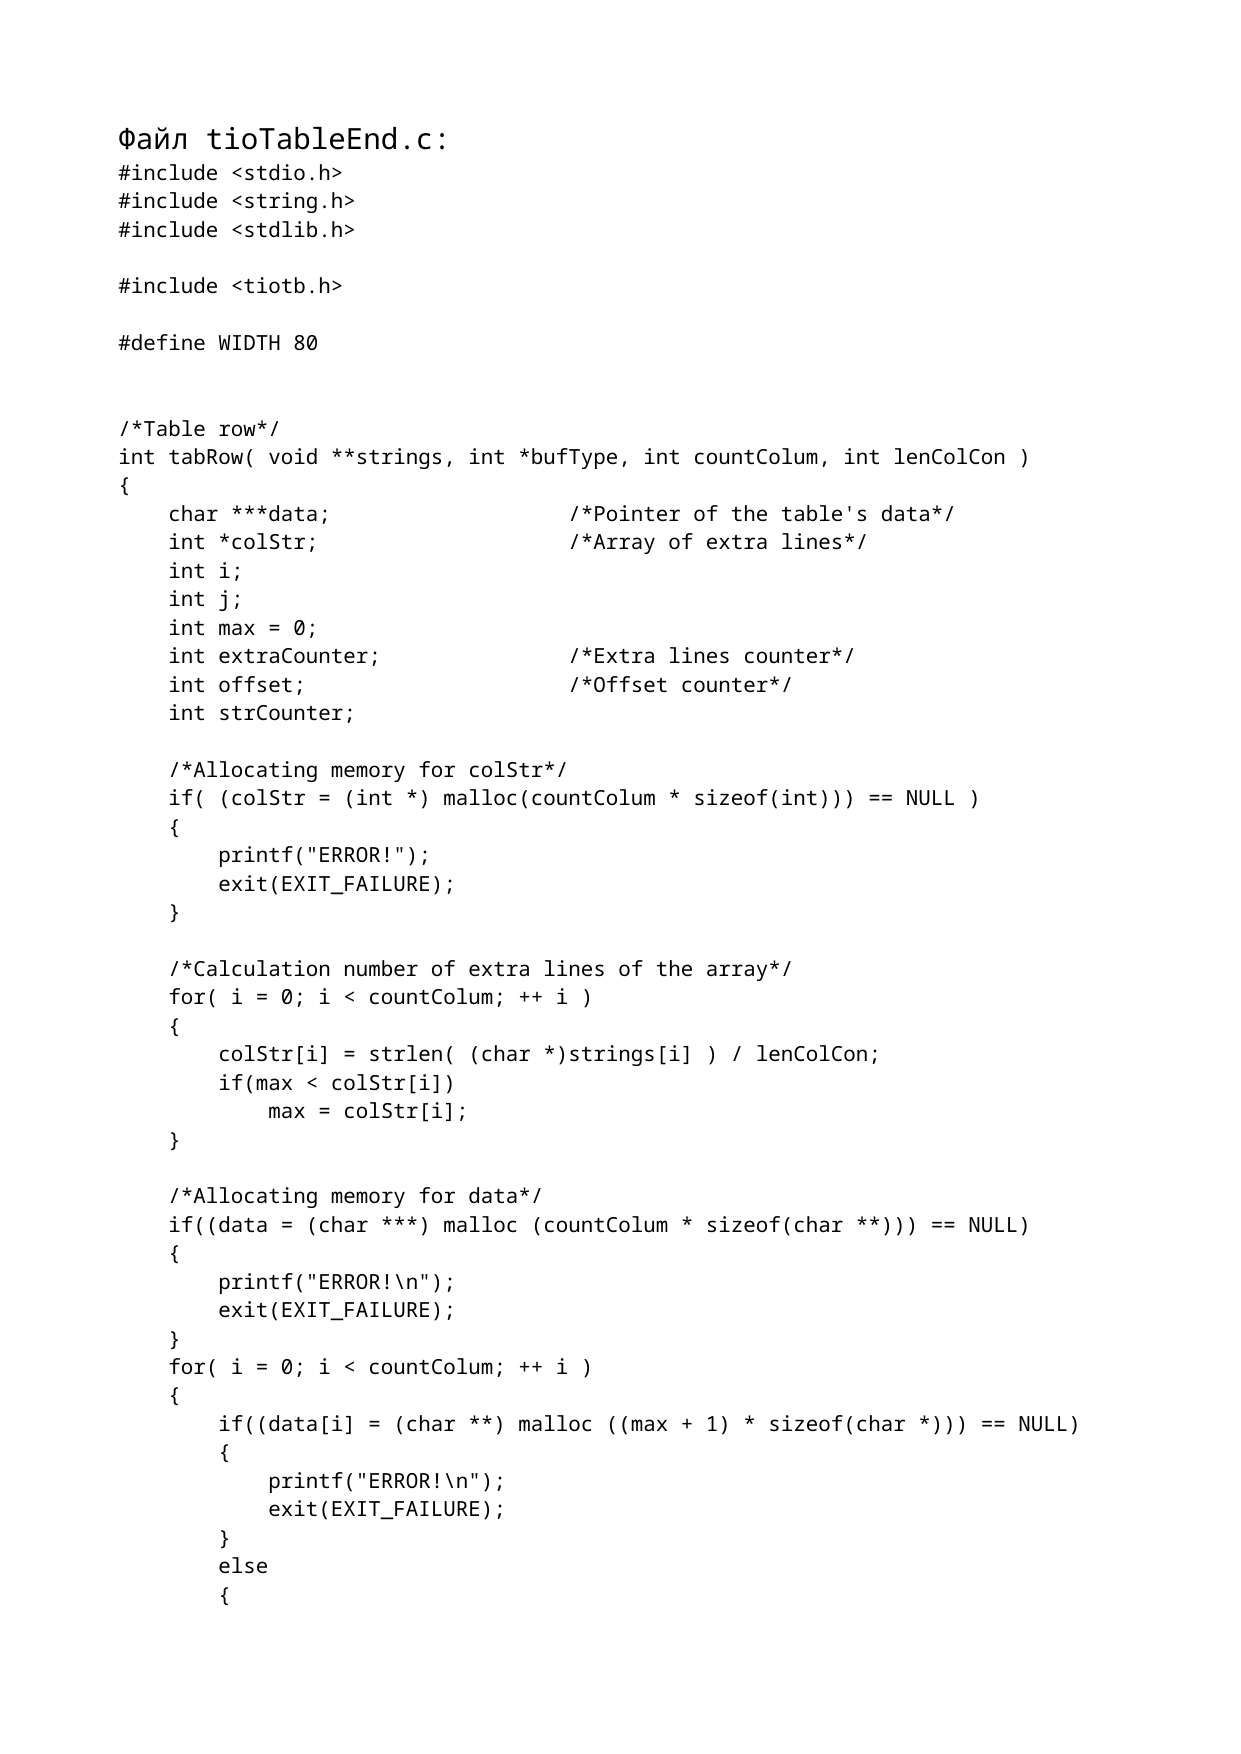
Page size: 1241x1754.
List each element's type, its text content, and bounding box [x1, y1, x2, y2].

text #define WIDTH 80 [118, 328, 1122, 357]
text { [118, 812, 1122, 840]
text #include <stdio.h> [118, 158, 1122, 186]
text if((data = (char ***) malloc (countColum * sizeof(char **))) == NULL) [118, 1210, 1122, 1238]
text { [118, 1437, 1122, 1466]
text { [118, 1381, 1122, 1409]
text /*Calculation number of extra lines of the array*/ [118, 954, 1122, 982]
text exit(EXIT_FAILURE); [118, 1295, 1122, 1324]
text for( i = 0; i < countColum; ++ i ) [118, 1352, 1122, 1381]
text printf("ERROR!\n"); [118, 1466, 1122, 1494]
text #include <stdlib.h> [118, 215, 1122, 243]
text int tabRow( void **strings, int *bufType, int countColum, int lenColCon ) [118, 442, 1122, 471]
text if(max < colStr[i]) [118, 1068, 1122, 1096]
text } [118, 897, 1122, 926]
text { [118, 471, 1122, 499]
text for( i = 0; i < countColum; ++ i ) [118, 982, 1122, 1011]
text printf("ERROR!\n"); [118, 1267, 1122, 1295]
text int extraCounter; /*Extra lines counter*/ [118, 641, 1122, 670]
text /*Allocating memory for data*/ [118, 1182, 1122, 1210]
text int max = 0; [118, 613, 1122, 641]
text char ***data; /*Pointer of the table's data*/ [118, 499, 1122, 527]
text int offset; /*Offset counter*/ [118, 670, 1122, 698]
text Файл tioTableEnd.c: [118, 118, 1122, 158]
text int i; [118, 556, 1122, 584]
text if( (colStr = (int *) malloc(countColum * sizeof(int))) == NULL ) [118, 783, 1122, 812]
text int strCounter; [118, 698, 1122, 727]
text exit(EXIT_FAILURE); [118, 869, 1122, 897]
text max = colStr[i]; [118, 1096, 1122, 1125]
text int *colStr; /*Array of extra lines*/ [118, 527, 1122, 556]
text int j; [118, 584, 1122, 613]
text else [118, 1551, 1122, 1580]
text exit(EXIT_FAILURE); [118, 1494, 1122, 1523]
text colStr[i] = strlen( (char *)strings[i] ) / lenColCon; [118, 1039, 1122, 1068]
text #include <tiotb.h> [118, 272, 1122, 300]
text { [118, 1011, 1122, 1039]
text printf("ERROR!"); [118, 840, 1122, 869]
text } [118, 1324, 1122, 1352]
text } [118, 1125, 1122, 1153]
text { [118, 1580, 1122, 1608]
text #include <string.h> [118, 186, 1122, 215]
text /*Allocating memory for colStr*/ [118, 755, 1122, 783]
text /*Table row*/ [118, 414, 1122, 442]
text if((data[i] = (char **) malloc ((max + 1) * sizeof(char *))) == NULL) [118, 1409, 1122, 1437]
text { [118, 1238, 1122, 1267]
text } [118, 1523, 1122, 1551]
